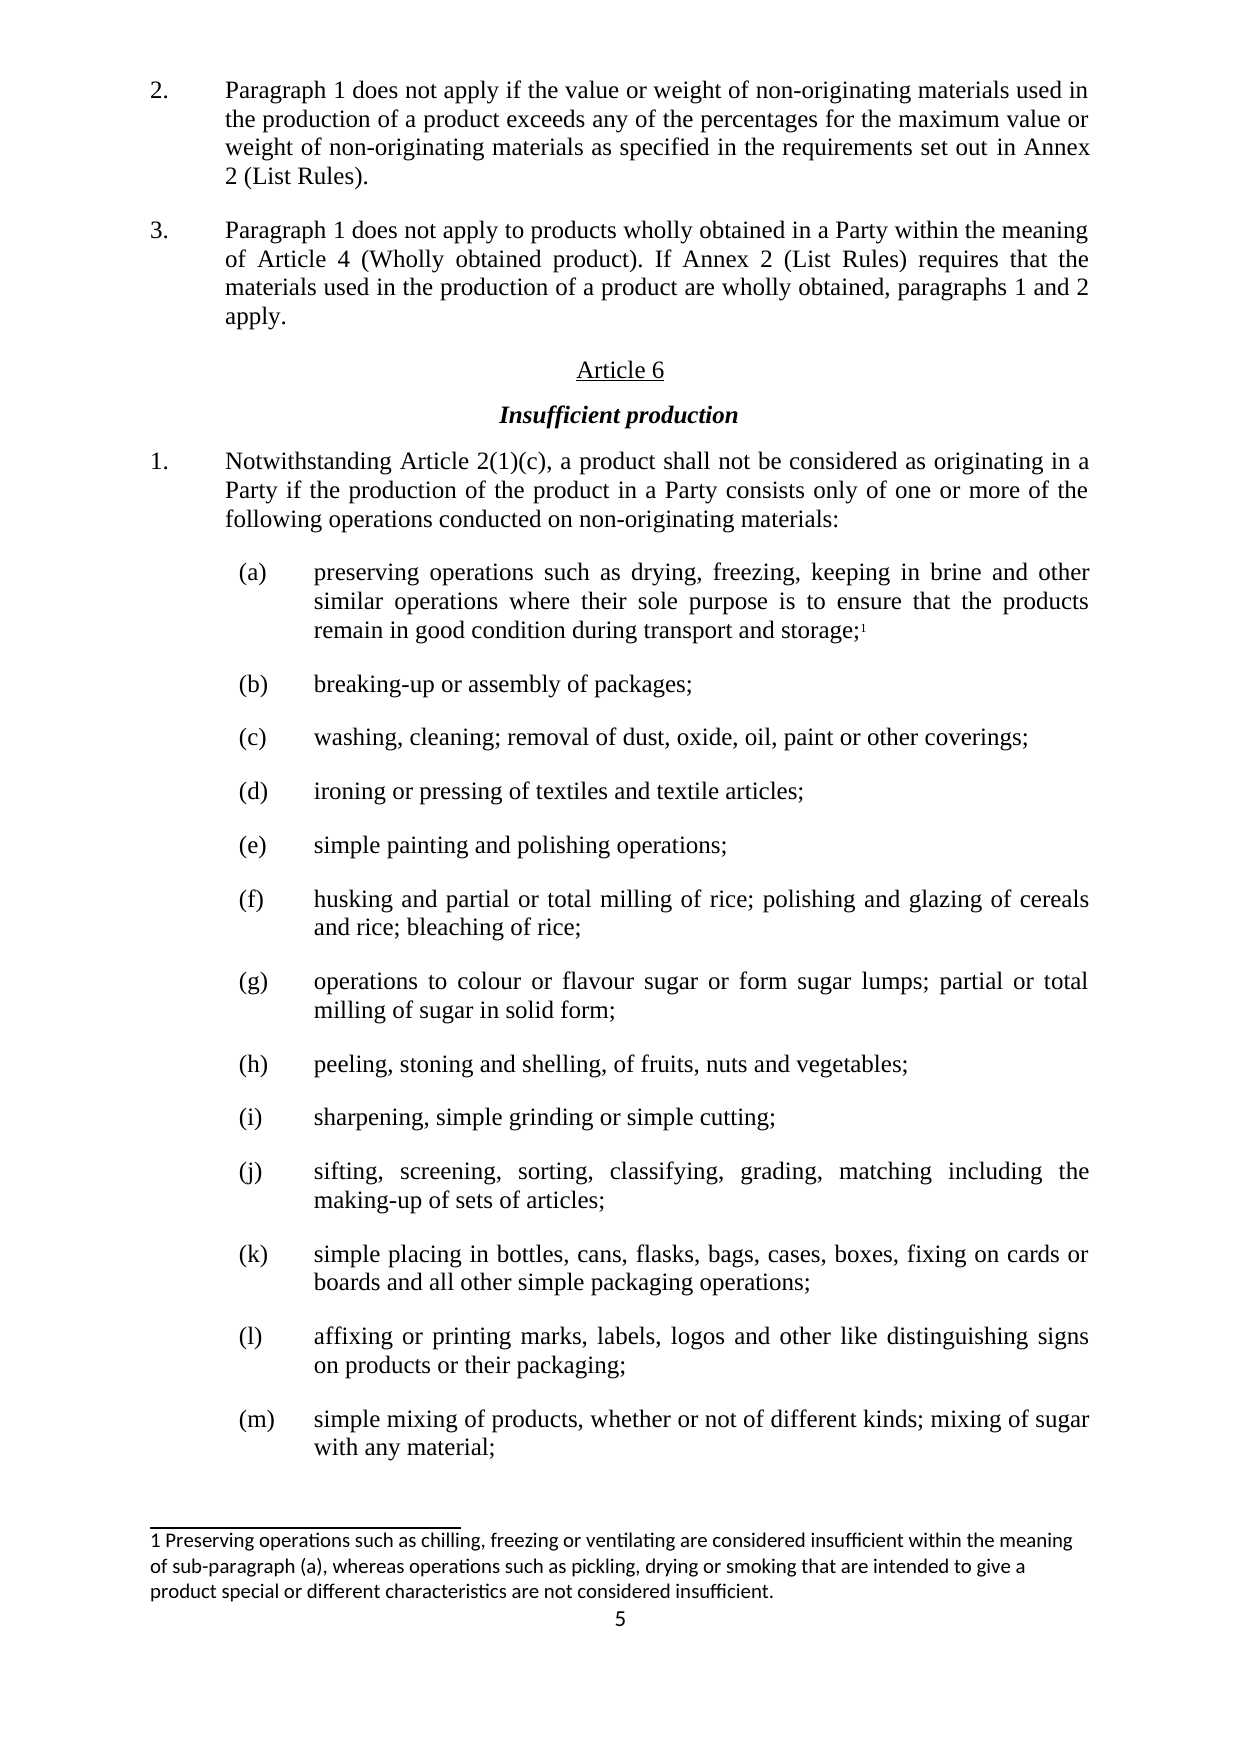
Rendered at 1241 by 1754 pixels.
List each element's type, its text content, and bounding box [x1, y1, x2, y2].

list affixing or printing marks, labels, logos and other like distinguishing signs on products or their packaging; [239, 1321, 1090, 1379]
list preserving operations such as drying, freezing, keeping in brine and other similar operations where their sole purpose is to ensure that the products remain in good condition during transport and storage; [239, 557, 1090, 644]
list simple placing in bottles, cans, flasks, bags, cases, boxes, fixing on cards or boards and all other simple packaging operations; [239, 1239, 1090, 1296]
list sifting, screening, sorting, classifying, grading, matching including the making-up of sets of articles; [239, 1156, 1090, 1214]
list operations to colour or flavour sugar or form sugar lumps; partial or total milling of sugar in solid form; [239, 966, 1090, 1024]
list washing, cleaning; removal of dust, oxide, oil, paint or other coverings; [239, 722, 1090, 751]
list breaking-up or assembly of packages; [239, 669, 1090, 697]
list Notwithstanding Article 2(1)(c), a product shall not be considered as originating in a Party if the production of the product in a Party consists only of one or more of the following operations conducted on non-originating materials: [150, 446, 1090, 532]
list peeling, stoning and shelling, of fruits, nuts and vegetables; [239, 1049, 1090, 1077]
list sharpening, simple grinding or simple cutting; [239, 1102, 1090, 1131]
text 3. Paragraph 1 does not apply to products wholly obtained in a Party within the meaning of Article 4 (Wholly obtained product). If Annex 2 (List Rules) requires that the materials used in the production of a product are wholly obtained, paragraphs 1 and 2 apply. [150, 215, 1090, 330]
list simple mixing of products, whether or not of different kinds; mixing of sugar with any material; [239, 1404, 1090, 1461]
text 2. Paragraph 1 does not apply if the value or weight of non-originating materials used in the production of a product exceeds any of the percentages for the maximum value or weight of non-originating materials as specified in the requirements set out in Annex 2 (List Rules). [150, 75, 1090, 190]
list Preserving operations such as chilling, freezing or ventilating are considered insufficient within the meaning of sub-paragraph (a), whereas operations such as pickling, drying or smoking that are intended to give a product special or different characteristics are not considered insufficient. [150, 1528, 1090, 1604]
text Insufficient production [150, 401, 1090, 429]
text Article 6 [150, 355, 1090, 384]
list husking and partial or total milling of rice; polishing and glazing of cereals and rice; bleaching of rice; [239, 884, 1090, 941]
list simple painting and polishing operations; [239, 830, 1090, 859]
list ironing or pressing of textiles and textile articles; [239, 776, 1090, 805]
